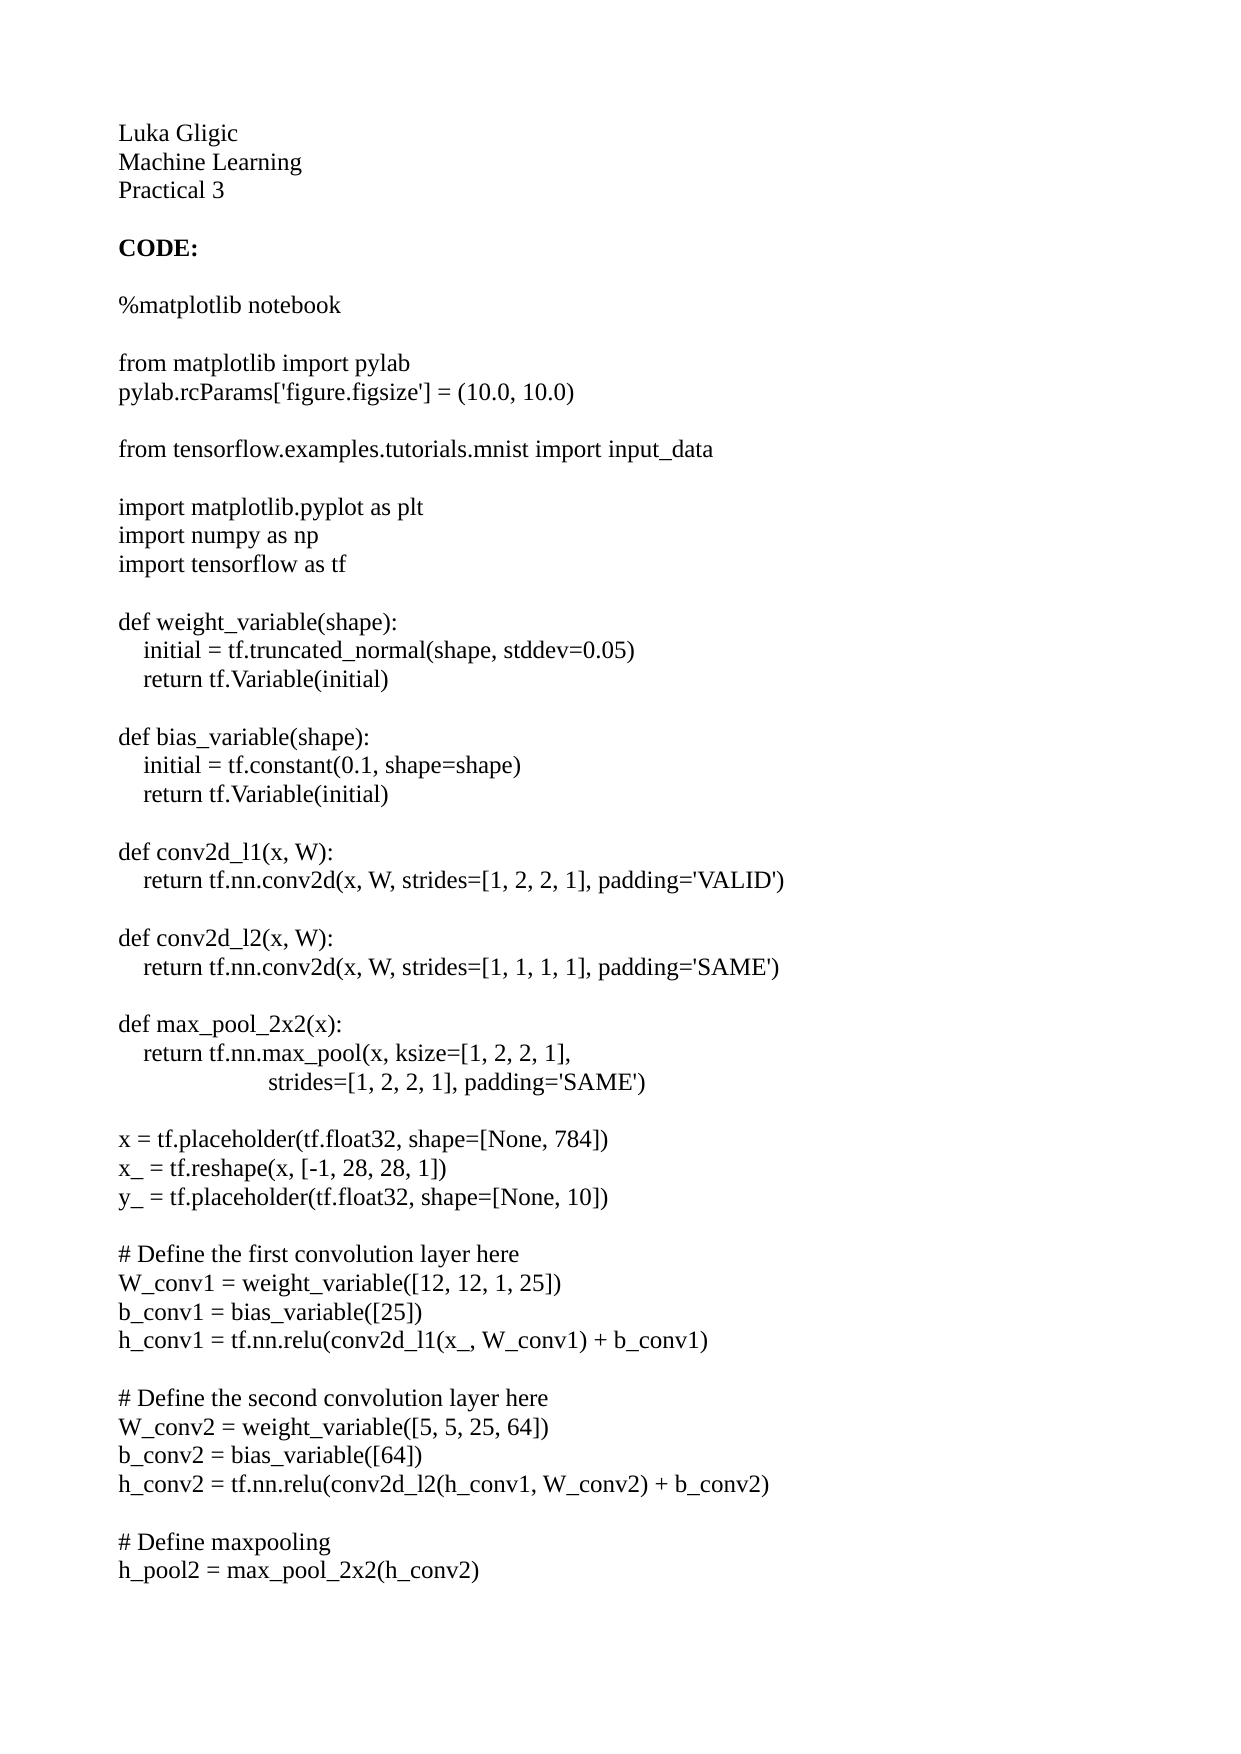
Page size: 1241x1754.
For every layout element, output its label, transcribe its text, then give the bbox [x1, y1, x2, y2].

text b_conv1 = bias_variable([25]) [118, 1297, 1122, 1326]
text x = tf.placeholder(tf.float32, shape=[None, 784]) [118, 1124, 1122, 1153]
text # Define maxpooling [118, 1527, 1122, 1556]
text return tf.Variable(initial) [118, 779, 1122, 808]
text y_ = tf.placeholder(tf.float32, shape=[None, 10]) [118, 1182, 1122, 1211]
text Machine Learning [118, 147, 1122, 176]
text import numpy as np [118, 521, 1122, 549]
text def bias_variable(shape): [118, 722, 1122, 751]
text return tf.nn.conv2d(x, W, strides=[1, 1, 1, 1], padding='SAME') [118, 952, 1122, 981]
text Practical 3 [118, 176, 1122, 204]
text h_conv1 = tf.nn.relu(conv2d_l1(x_, W_conv1) + b_conv1) [118, 1326, 1122, 1354]
text def weight_variable(shape): [118, 607, 1122, 636]
text h_conv2 = tf.nn.relu(conv2d_l2(h_conv1, W_conv2) + b_conv2) [118, 1469, 1122, 1498]
text pylab.rcParams['figure.figsize'] = (10.0, 10.0) [118, 377, 1122, 406]
text import matplotlib.pyplot as plt [118, 492, 1122, 521]
text return tf.Variable(initial) [118, 664, 1122, 693]
text from tensorflow.examples.tutorials.mnist import input_data [118, 434, 1122, 463]
text initial = tf.truncated_normal(shape, stddev=0.05) [118, 636, 1122, 664]
text return tf.nn.conv2d(x, W, strides=[1, 2, 2, 1], padding='VALID') [118, 866, 1122, 894]
text # Define the second convolution layer here [118, 1383, 1122, 1412]
text %matplotlib notebook [118, 291, 1122, 319]
text h_pool2 = max_pool_2x2(h_conv2) [118, 1556, 1122, 1584]
text W_conv1 = weight_variable([12, 12, 1, 25]) [118, 1268, 1122, 1297]
text strides=[1, 2, 2, 1], padding='SAME') [118, 1067, 1122, 1096]
text from matplotlib import pylab [118, 348, 1122, 377]
text def conv2d_l2(x, W): [118, 923, 1122, 952]
text return tf.nn.max_pool(x, ksize=[1, 2, 2, 1], [118, 1038, 1122, 1067]
text def conv2d_l1(x, W): [118, 837, 1122, 866]
text initial = tf.constant(0.1, shape=shape) [118, 751, 1122, 779]
text # Define the first convolution layer here [118, 1239, 1122, 1268]
text b_conv2 = bias_variable([64]) [118, 1441, 1122, 1469]
text x_ = tf.reshape(x, [-1, 28, 28, 1]) [118, 1153, 1122, 1182]
text def max_pool_2x2(x): [118, 1009, 1122, 1038]
text Luka Gligic [118, 118, 1122, 147]
text import tensorflow as tf [118, 549, 1122, 578]
text W_conv2 = weight_variable([5, 5, 25, 64]) [118, 1412, 1122, 1441]
text CODE: [118, 233, 1122, 262]
